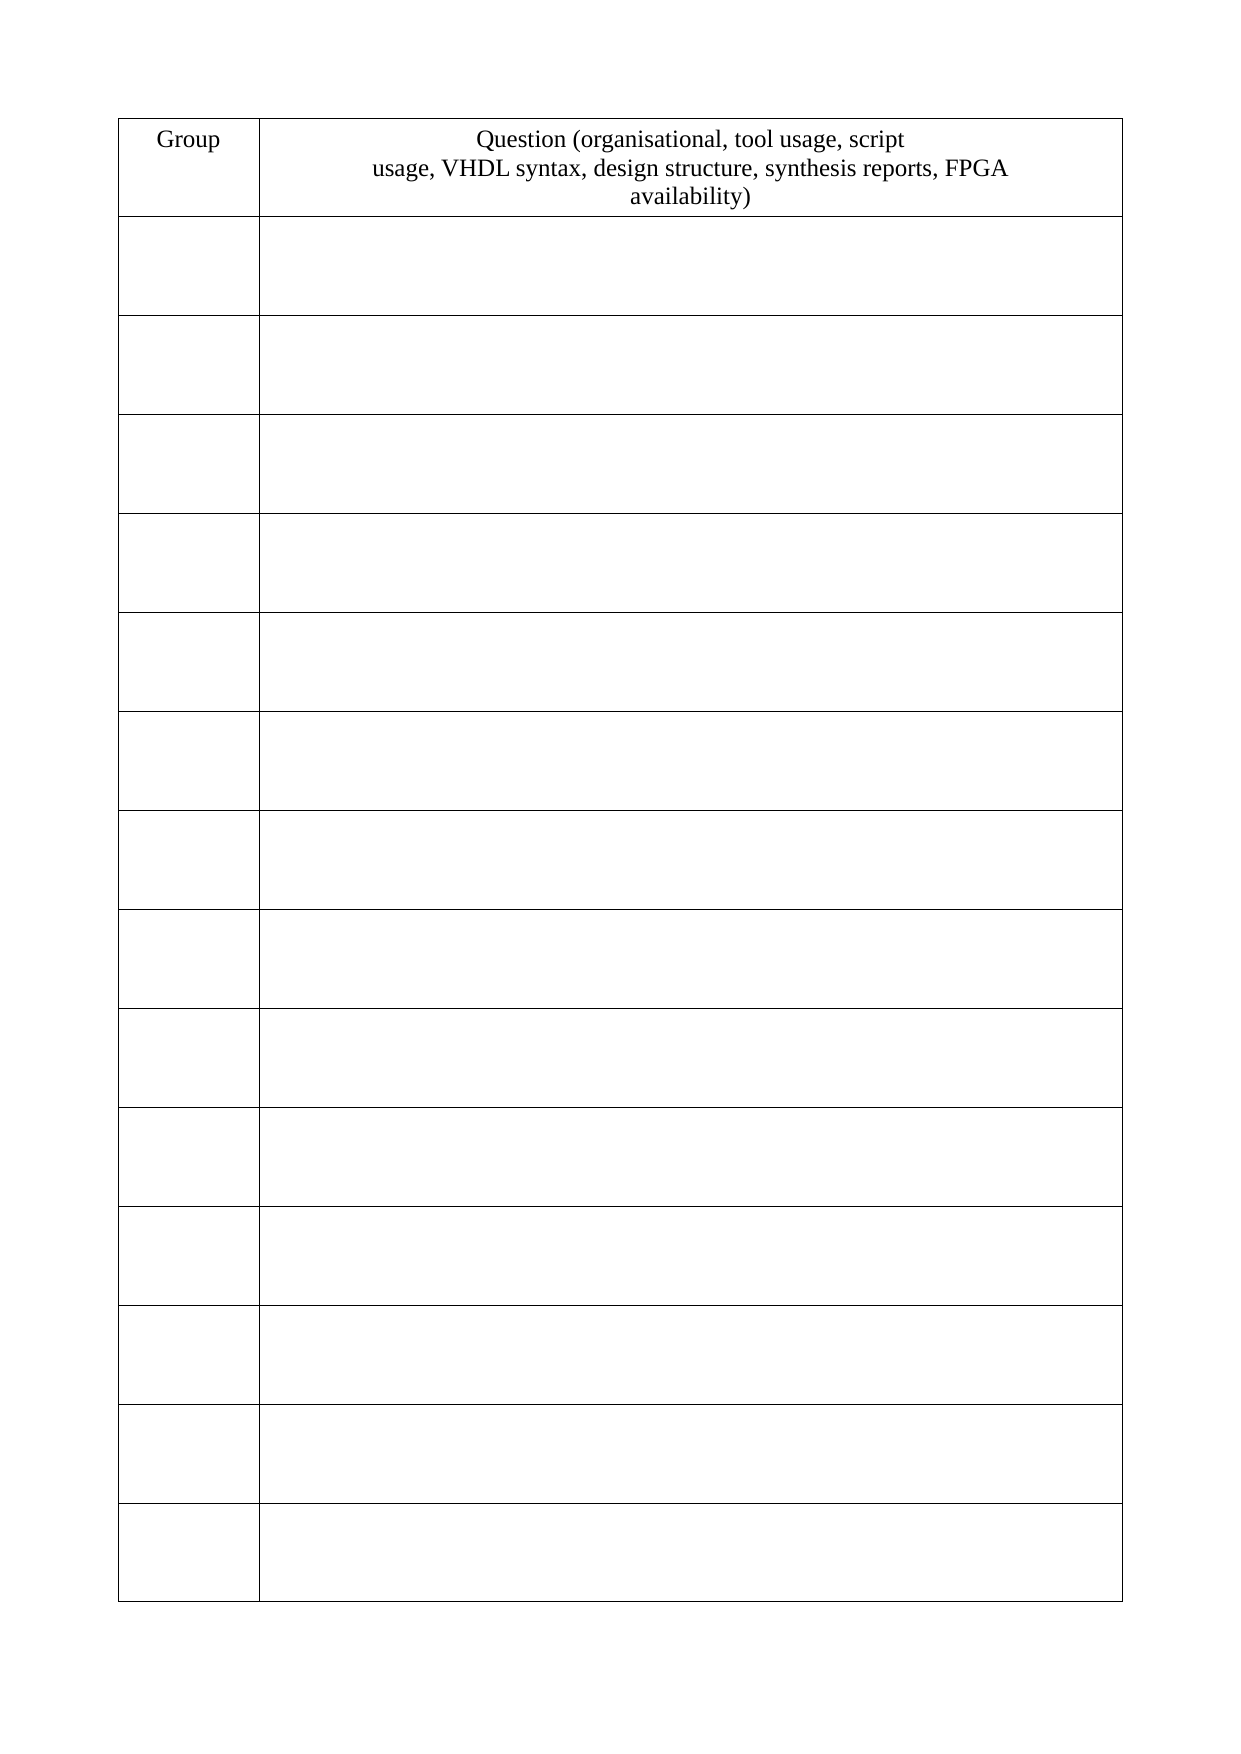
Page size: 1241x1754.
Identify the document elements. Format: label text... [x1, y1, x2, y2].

table_cell [260, 316, 1122, 414]
table_cell [260, 1306, 1122, 1403]
table_cell [119, 613, 259, 711]
table_cell [119, 1504, 259, 1601]
table_header Group [119, 119, 259, 216]
table_cell [119, 712, 259, 810]
table_cell [260, 613, 1122, 711]
table_cell [119, 1306, 259, 1403]
table_cell [260, 415, 1122, 513]
table_cell [119, 1009, 259, 1107]
table_cell [260, 514, 1122, 612]
table_cell [119, 910, 259, 1008]
table_cell [260, 910, 1122, 1008]
table_cell [119, 415, 259, 513]
table_cell [260, 1504, 1122, 1601]
table_cell [260, 1009, 1122, 1107]
table_cell [260, 811, 1122, 909]
table_cell [119, 1207, 259, 1304]
table_cell [119, 217, 259, 315]
table_header Question (organisational, tool usage, script usage, VHDL syntax, design structure, synthesis reports, FPGA availability) [260, 119, 1122, 216]
table_cell [260, 712, 1122, 810]
table_cell [260, 217, 1122, 315]
table_cell [119, 1108, 259, 1206]
table_cell [119, 514, 259, 612]
table_cell [119, 1405, 259, 1502]
table_cell [260, 1405, 1122, 1502]
table_cell [119, 811, 259, 909]
table_cell [260, 1108, 1122, 1206]
table_cell [119, 316, 259, 414]
table_cell [260, 1207, 1122, 1304]
